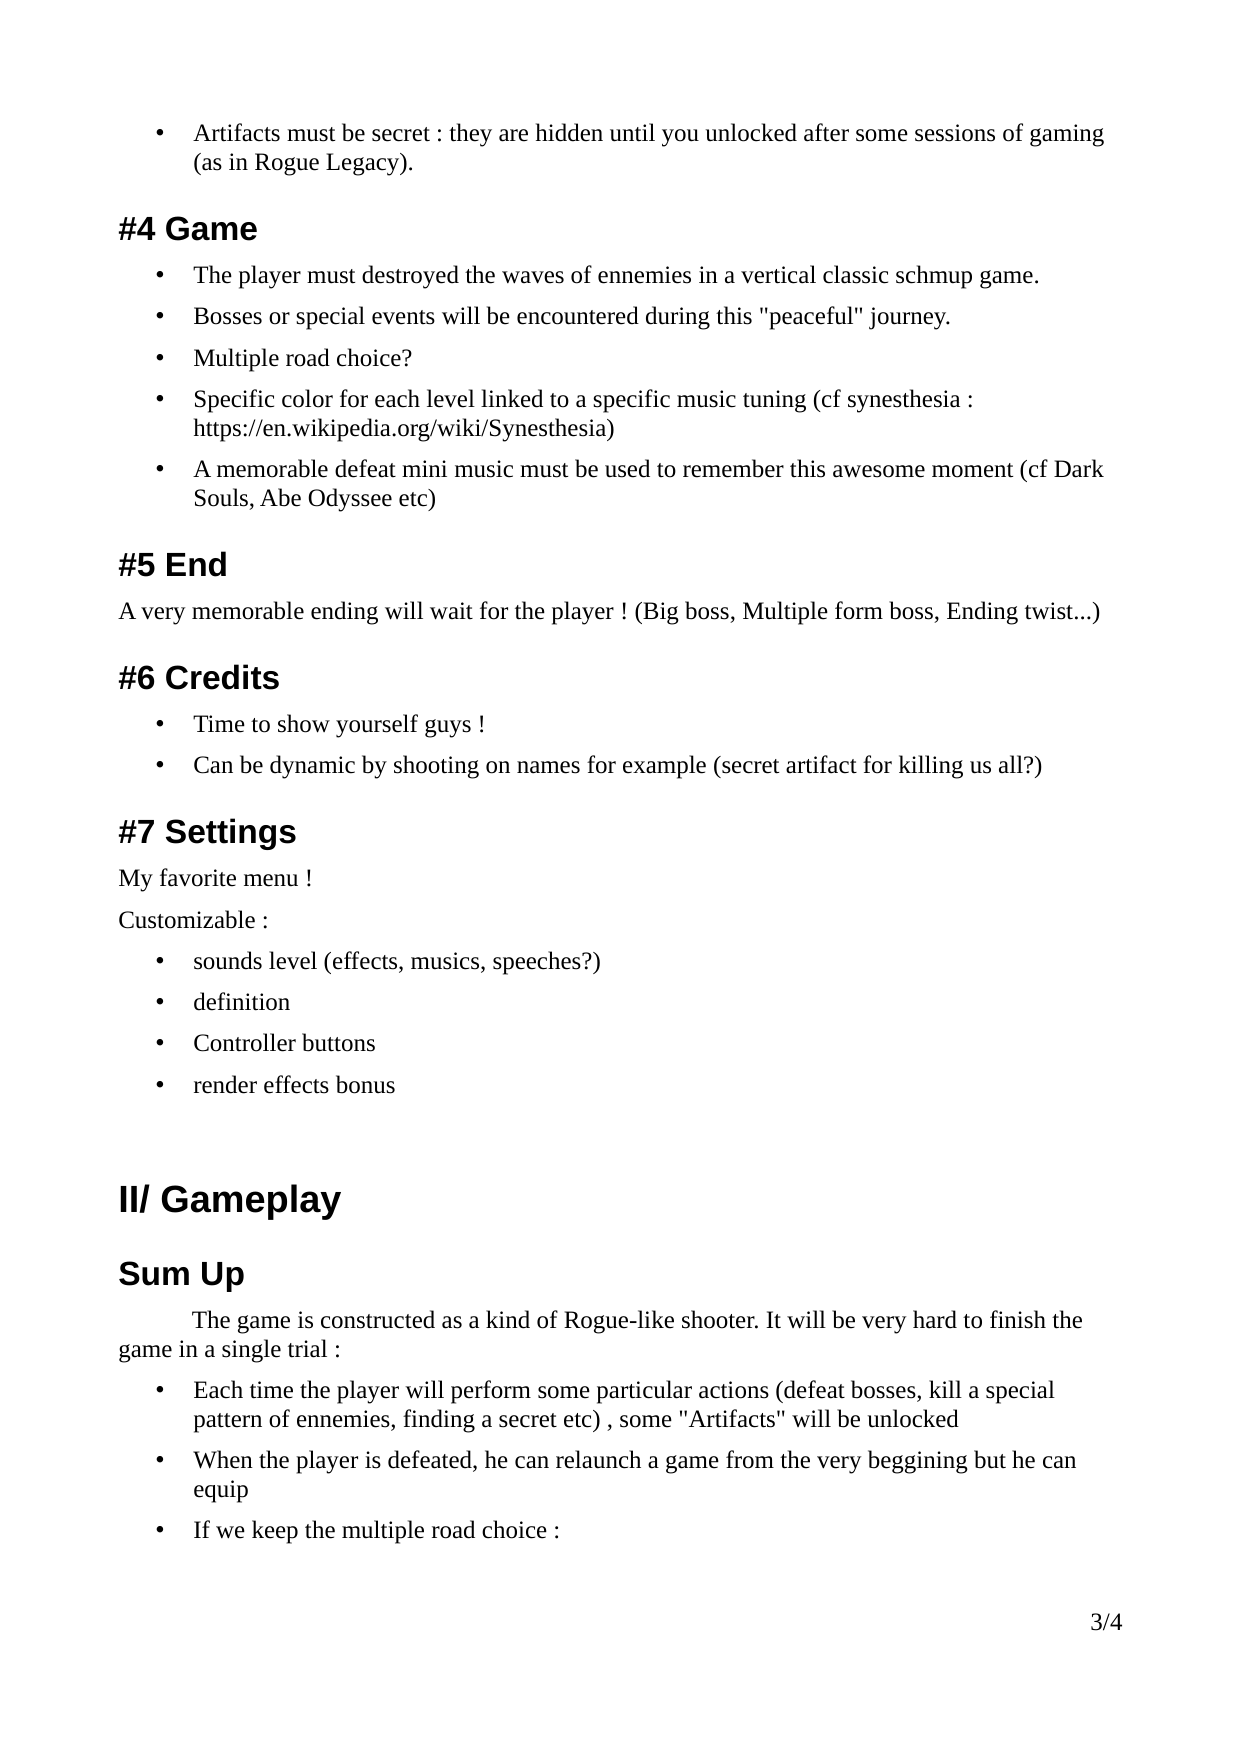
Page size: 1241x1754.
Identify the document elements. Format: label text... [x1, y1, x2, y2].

list When the player is defeated, he can relaunch a game from the very beggining but he can equip [156, 1445, 1122, 1503]
list render effects bonus [156, 1070, 1122, 1098]
list Time to show yourself guys ! [156, 709, 1122, 738]
subtitle II/ Gameplay [118, 1177, 1122, 1221]
text Customizable : [118, 905, 1122, 933]
text A very memorable ending will wait for the player ! (Big boss, Multiple form boss, Ending twist...) [118, 596, 1122, 624]
list Artifacts must be secret : they are hidden until you unlocked after some sessions of gaming (as in Rogue Legacy). [156, 118, 1122, 176]
text My favorite menu ! [118, 863, 1122, 892]
subtitle #5 End [118, 545, 1122, 583]
subtitle Sum Up [118, 1254, 1122, 1293]
list Multiple road choice? [156, 343, 1122, 371]
subtitle #4 Game [118, 209, 1122, 248]
list Specific color for each level linked to a specific music tuning (cf synesthesia : https://en.wikipedia.org/wiki/Synesthesia) [156, 384, 1122, 441]
list A memorable defeat mini music must be used to remember this awesome moment (cf Dark Souls, Abe Odyssee etc) [156, 454, 1122, 511]
text The game is constructed as a kind of Rogue-like shooter. It will be very hard to finish the game in a single trial : [118, 1305, 1122, 1363]
subtitle #6 Credits [118, 658, 1122, 697]
list Can be dynamic by shooting on names for example (secret artifact for killing us all?) [156, 750, 1122, 779]
list Each time the player will perform some particular actions (defeat bosses, kill a special pattern of ennemies, finding a secret etc) , some "Artifacts" will be unlocked [156, 1375, 1122, 1433]
list If we keep the multiple road choice : [156, 1515, 1122, 1544]
list Bosses or special events will be encountered during this "peaceful" journey. [156, 301, 1122, 330]
subtitle #7 Settings [118, 812, 1122, 851]
list The player must destroyed the waves of ennemies in a vertical classic schmup game. [156, 260, 1122, 289]
list sounds level (effects, musics, speeches?) [156, 946, 1122, 975]
list definition [156, 987, 1122, 1016]
list Controller buttons [156, 1028, 1122, 1057]
